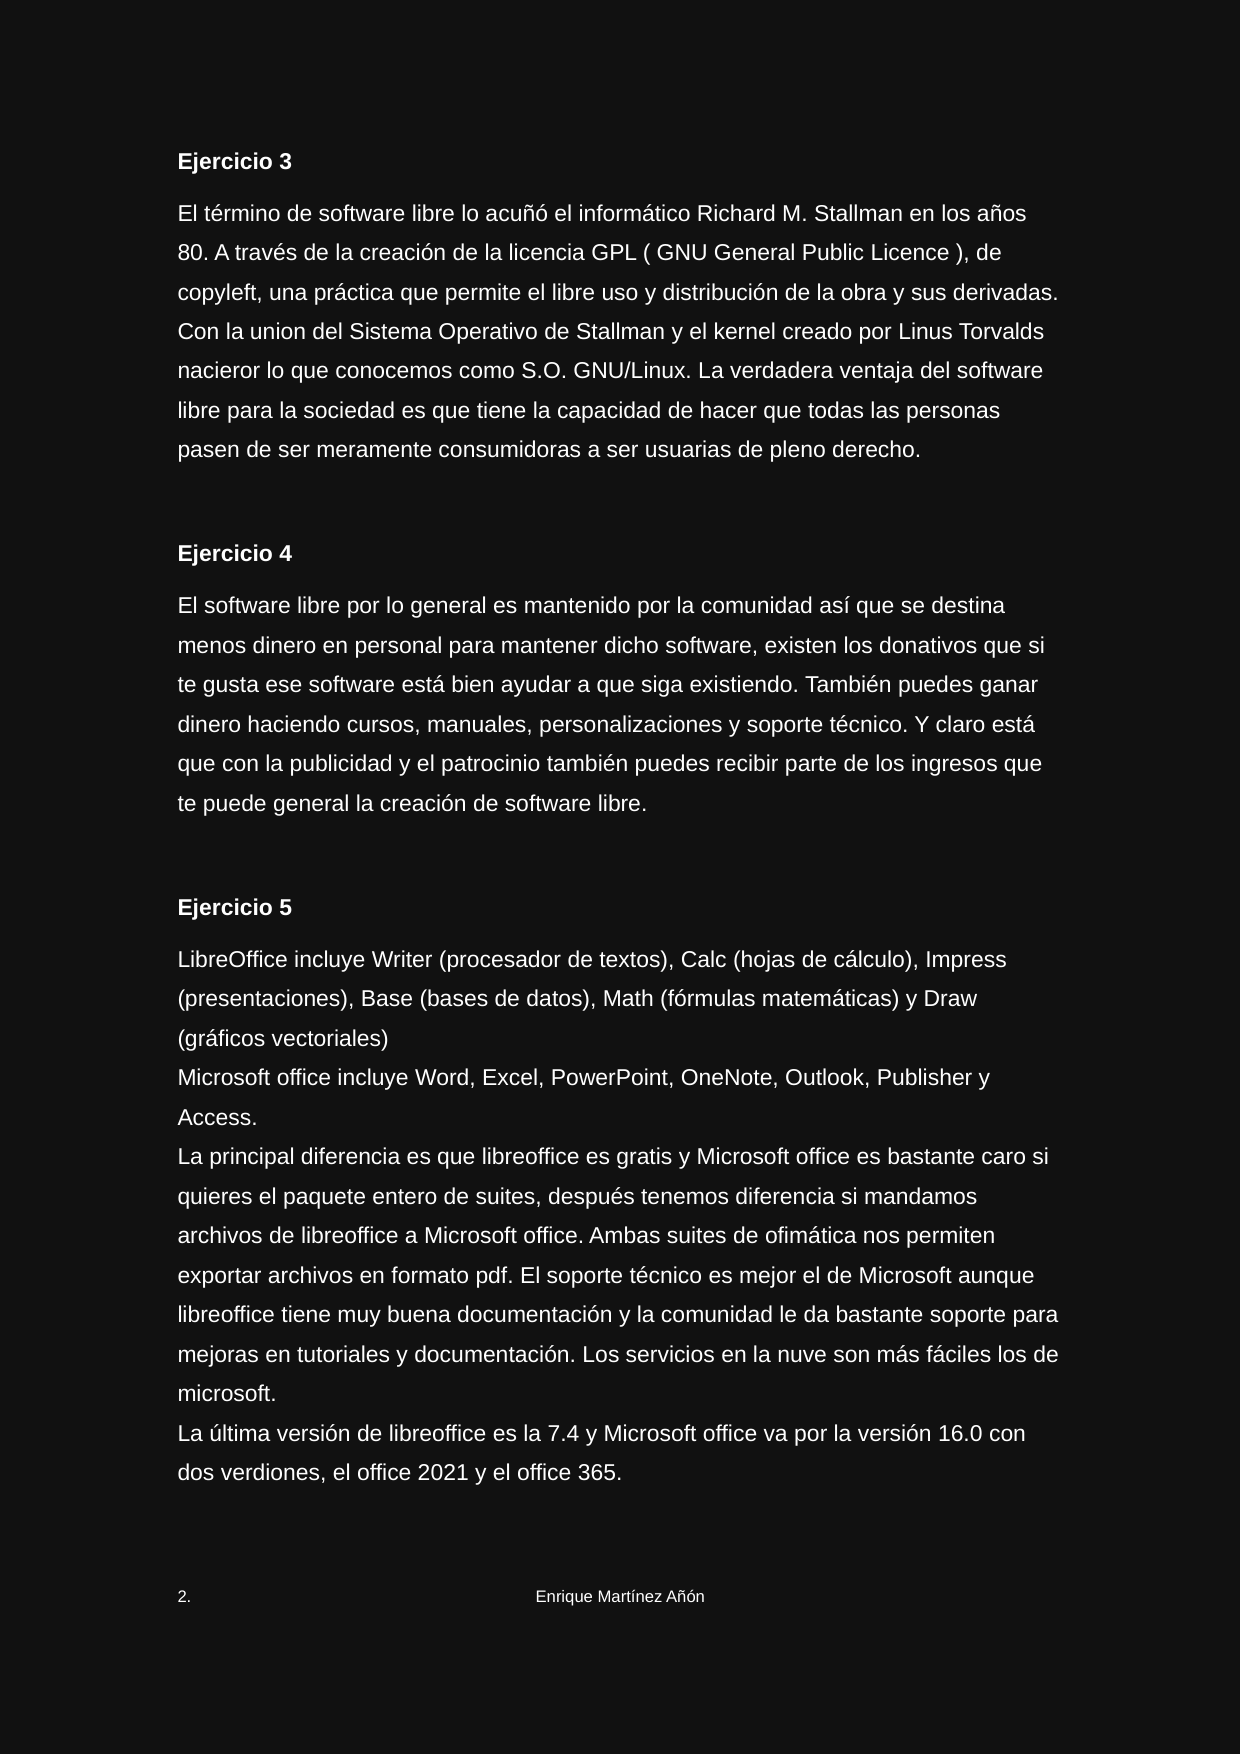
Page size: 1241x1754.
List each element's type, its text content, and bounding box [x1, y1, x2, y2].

text El software libre por lo general es mantenido por la comunidad así que se destina menos dinero en personal para mantener dicho software, existen los donativos que si te gusta ese software está bien ayudar a que siga existiendo. También puedes ganar dinero haciendo cursos, manuales, personalizaciones y soporte técnico. Y claro está que con la publicidad y el patrocinio también puedes recibir parte de los ingresos que te puede general la creación de software libre. [177, 592, 1063, 816]
text Ejercicio 5 [177, 894, 1063, 920]
text El término de software libre lo acuñó el informático Richard M. Stallman en los años 80. A través de la creación de la licencia GPL ( GNU General Public Licence ), de copyleft, una práctica que permite el libre uso y distribución de la obra y sus derivadas. Con la union del Sistema Operativo de Stallman y el kernel creado por Linus Torvalds nacieror lo que conocemos como S.O. GNU/Linux. La verdadera ventaja del software libre para la sociedad es que tiene la capacidad de hacer que todas las personas pasen de ser meramente consumidoras a ser usuarias de pleno derecho. [177, 199, 1063, 463]
text LibreOffice incluye Writer (procesador de textos), Calc (hojas de cálculo), Impress (presentaciones), Base (bases de datos), Math (fórmulas matemáticas) y Draw (gráficos vectoriales) Microsoft office incluye Word, Excel, PowerPoint, OneNote, Outlook, Publisher y Access. La principal diferencia es que libreoffice es gratis y Microsoft office es bastante caro si quieres el paquete entero de suites, después tenemos diferencia si mandamos archivos de libreoffice a Microsoft office. Ambas suites de ofimática nos permiten exportar archivos en formato pdf. El soporte técnico es mejor el de Microsoft aunque libreoffice tiene muy buena documentación y la comunidad le da bastante soporte para mejoras en tutoriales y documentación. Los servicios en la nuve son más fáciles los de microsoft. La última versión de libreoffice es la 7.4 y Microsoft office va por la versión 16.0 con dos verdiones, el office 2021 y el office 365. [177, 946, 1063, 1485]
text Ejercicio 3 [177, 148, 1063, 174]
text Ejercicio 4 [177, 540, 1063, 567]
